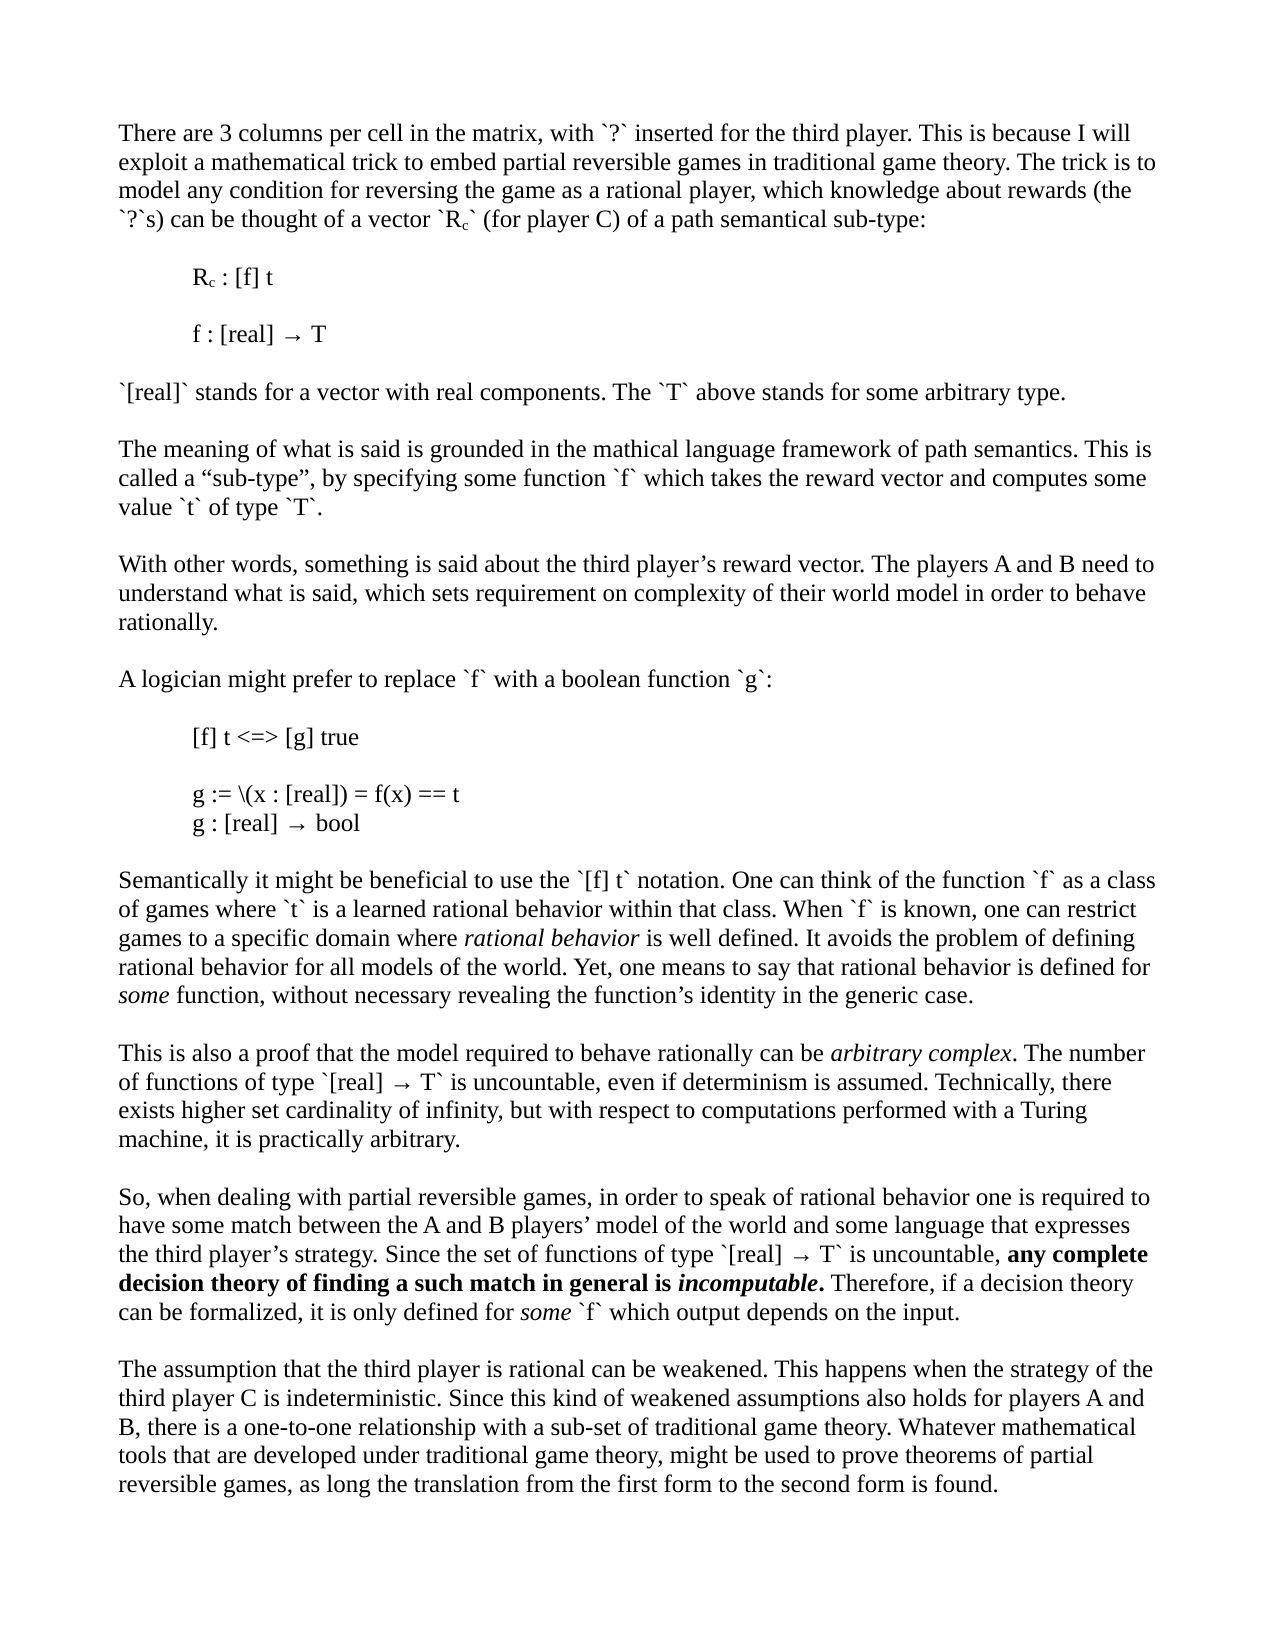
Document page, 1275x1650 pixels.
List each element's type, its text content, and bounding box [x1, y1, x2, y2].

text So, when dealing with partial reversible games, in order to speak of rational behavior one is required to have some match between the A and B players’ model of the world and some language that expresses the third player’s strategy. Since the set of functions of type `[real] → T` is uncountable, any complete decision theory of finding a such match in general is incomputable. Therefore, if a decision theory can be formalized, it is only defined for some `f` which output depends on the input. [118, 1182, 1157, 1326]
text There are 3 columns per cell in the matrix, with `?` inserted for the third player. This is because I will exploit a mathematical trick to embed partial reversible games in traditional game theory. The trick is to model any condition for reversing the game as a rational player, which knowledge about rewards (the `?`s) can be thought of a vector `Rc` (for player C) of a path semantical sub-type: [118, 118, 1157, 233]
text Semantically it might be beneficial to use the `[f] t` notation. One can think of the function `f` as a class of games where `t` is a learned rational behavior within that class. When `f` is known, one can restrict games to a specific domain where rational behavior is well defined. It avoids the problem of defining rational behavior for all models of the world. Yet, one means to say that rational behavior is defined for some function, without necessary revealing the function’s identity in the generic case. [118, 866, 1157, 1009]
text [f] t <=> [g] true [118, 722, 1157, 751]
text `[real]` stands for a vector with real components. The `T` above stands for some arbitrary type. [118, 377, 1157, 406]
text Rc : [f] t [118, 262, 1157, 291]
text A logician might prefer to replace `f` with a boolean function `g`: [118, 664, 1157, 693]
text f : [real] → T [118, 319, 1157, 348]
text The assumption that the third player is rational can be weakened. This happens when the strategy of the third player C is indeterministic. Since this kind of weakened assumptions also holds for players A and B, there is a one-to-one relationship with a sub-set of traditional game theory. Whatever mathematical tools that are developed under traditional game theory, might be used to prove theorems of partial reversible games, as long the translation from the first form to the second form is found. [118, 1354, 1157, 1498]
text g : [real] → bool [118, 808, 1157, 837]
text This is also a proof that the model required to behave rationally can be arbitrary complex. The number of functions of type `[real] → T` is uncountable, even if determinism is assumed. Technically, there exists higher set cardinality of infinity, but with respect to computations performed with a Turing machine, it is practically arbitrary. [118, 1038, 1157, 1153]
text The meaning of what is said is grounded in the mathical language framework of path semantics. This is called a “sub-type”, by specifying some function `f` which takes the reward vector and computes some value `t` of type `T`. [118, 434, 1157, 521]
text g := \(x : [real]) = f(x) == t [118, 779, 1157, 808]
text With other words, something is said about the third player’s reward vector. The players A and B need to understand what is said, which sets requirement on complexity of their world model in order to behave rationally. [118, 549, 1157, 636]
